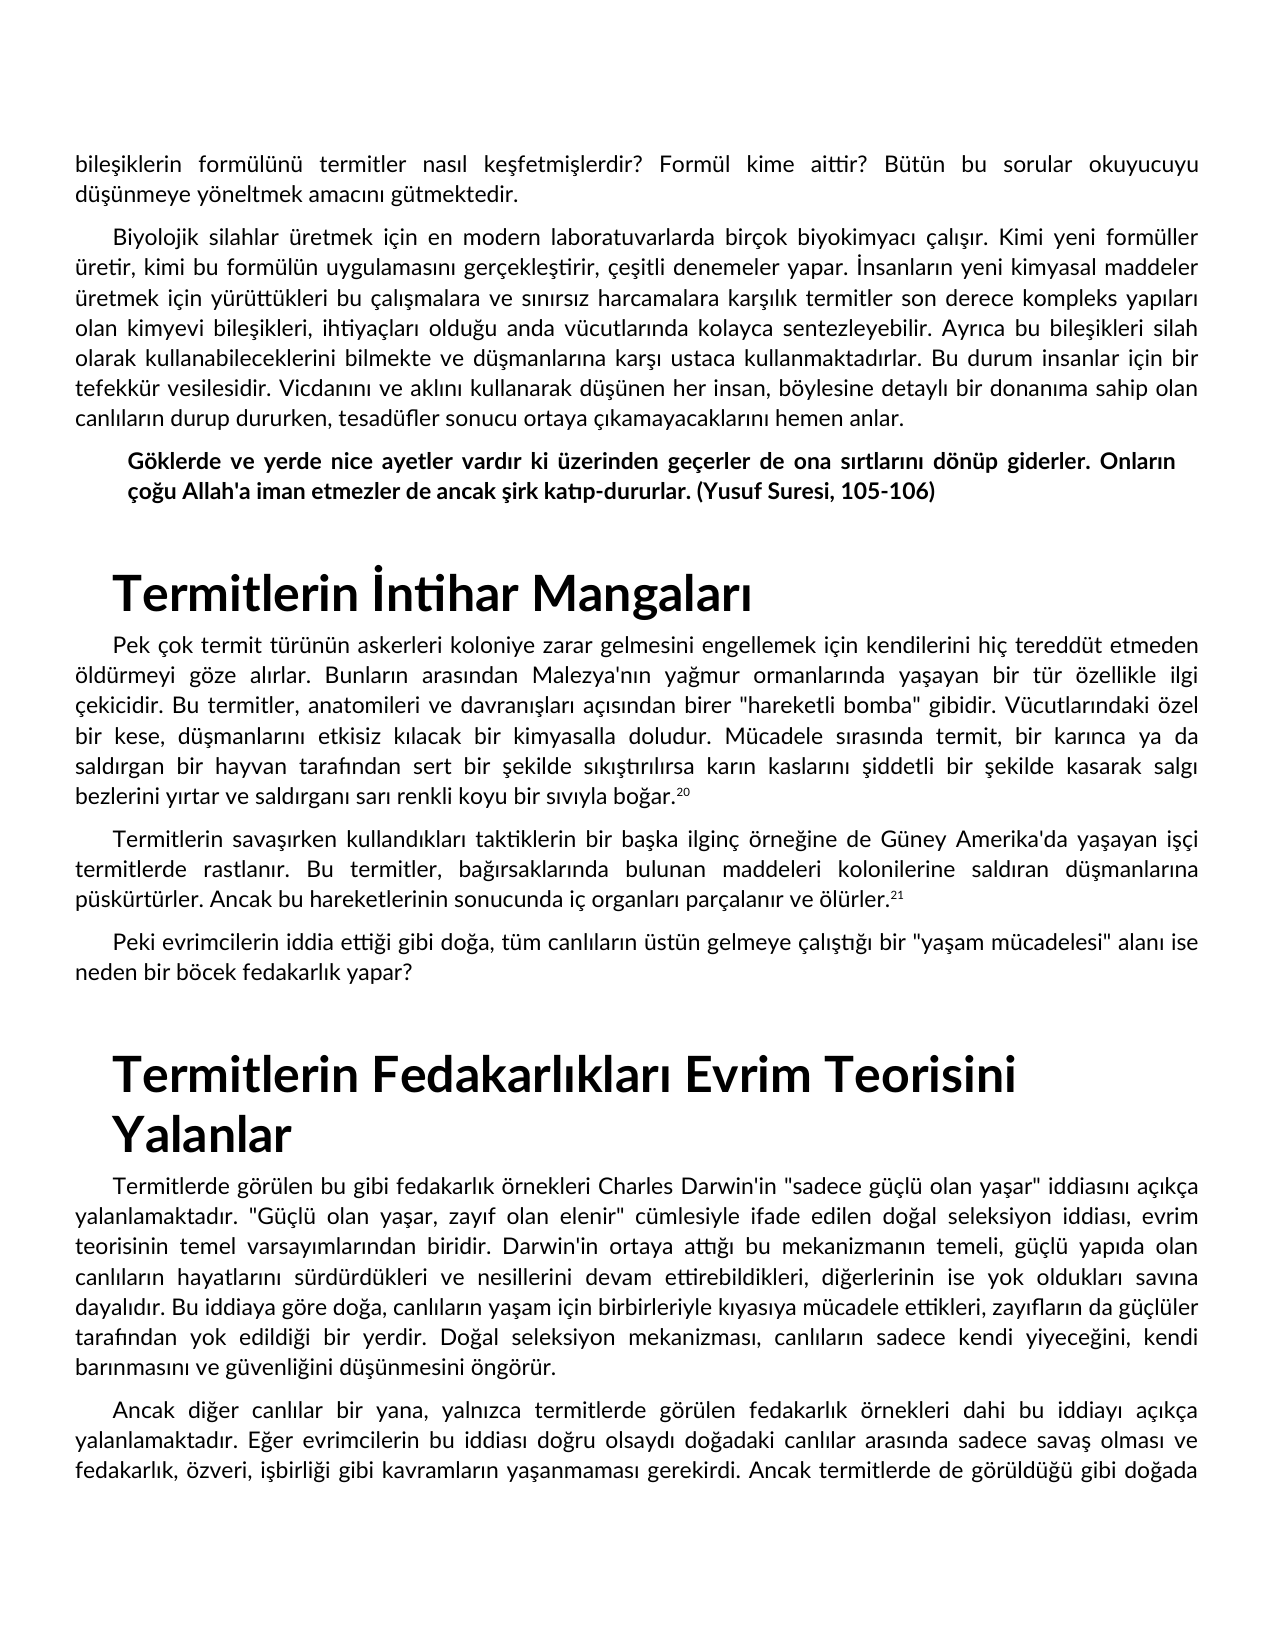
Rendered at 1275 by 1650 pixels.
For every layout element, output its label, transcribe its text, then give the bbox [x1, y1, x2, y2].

text bileşiklerin formülünü termitler nasıl keşfetmişlerdir? Formül kime aittir? Bütün bu sorular okuyucuyu düşünmeye yöneltmek amacını gütmektedir. [75, 150, 1200, 208]
text Peki evrimcilerin iddia ettiği gibi doğa, tüm canlıların üstün gelmeye çalıştığı bir "yaşam mücadelesi" alanı ise neden bir böcek fedakarlık yapar? [75, 928, 1200, 985]
text Biyolojik silahlar üretmek için en modern laboratuvarlarda birçok biyokimyacı çalışır. Kimi yeni formüller üretir, kimi bu formülün uygulamasını gerçekleştirir, çeşitli denemeler yapar. İnsanların yeni kimyasal maddeler üretmek için yürüttükleri bu çalışmalara ve sınırsız harcamalara karşılık termitler son derece kompleks yapıları olan kimyevi bileşikleri, ihtiyaçları olduğu anda vücutlarında kolayca sentezleyebilir. Ayrıca bu bileşikleri silah olarak kullanabileceklerini bilmekte ve düşmanlarına karşı ustaca kullanmaktadırlar. Bu durum insanlar için bir tefekkür vesilesidir. Vicdanını ve aklını kullanarak düşünen her insan, böylesine detaylı bir donanıma sahip olan canlıların durup dururken, tesadüfler sonucu ortaya çıkamayacaklarını hemen anlar. [75, 223, 1200, 432]
text Göklerde ve yerde nice ayetler vardır ki üzerinden geçerler de ona sırtlarını dönüp giderler. Onların çoğu Allah'a iman etmezler de ancak şirk katıp-dururlar. (Yusuf Suresi, 105-106) [127, 447, 1177, 504]
subtitle Termitlerin İntihar Mangaları [112, 562, 1200, 622]
text Ancak diğer canlılar bir yana, yalnızca termitlerde görülen fedakarlık örnekleri dahi bu iddiayı açıkça yalanlamaktadır. Eğer evrimcilerin bu iddiası doğru olsaydı doğadaki canlılar arasında sadece savaş olması ve fedakarlık, özveri, işbirliği gibi kavramların yaşanmaması gerekirdi. Ancak termitlerde de görüldüğü gibi doğada [75, 1396, 1200, 1483]
text Pek çok termit türünün askerleri koloniye zarar gelmesini engellemek için kendilerini hiç tereddüt etmeden öldürmeyi göze alırlar. Bunların arasından Malezya'nın yağmur ormanlarında yaşayan bir tür özellikle ilgi çekicidir. Bu termitler, anatomileri ve davranışları açısından birer "hareketli bomba" gibidir. Vücutlarındaki özel bir kese, düşmanlarını etkisiz kılacak bir kimyasalla doludur. Mücadele sırasında termit, bir karınca ya da saldırgan bir hayvan tarafından sert bir şekilde sıkıştırılırsa karın kaslarını şiddetli bir şekilde kasarak salgı bezlerini yırtar ve saldırganı sarı renkli koyu bir sıvıyla boğar.20 [75, 631, 1200, 809]
subtitle Termitlerin Fedakarlıkları Evrim Teorisini Yalanlar [112, 1043, 1200, 1163]
text Termitlerde görülen bu gibi fedakarlık örnekleri Charles Darwin'in "sadece güçlü olan yaşar" iddiasını açıkça yalanlamaktadır. "Güçlü olan yaşar, zayıf olan elenir" cümlesiyle ifade edilen doğal seleksiyon iddiası, evrim teorisinin temel varsayımlarından biridir. Darwin'in ortaya attığı bu mekanizmanın temeli, güçlü yapıda olan canlıların hayatlarını sürdürdükleri ve nesillerini devam ettirebildikleri, diğerlerinin ise yok oldukları savına dayalıdır. Bu iddiaya göre doğa, canlıların yaşam için birbirleriyle kıyasıya mücadele ettikleri, zayıfların da güçlüler tarafından yok edildiği bir yerdir. Doğal seleksiyon mekanizması, canlıların sadece kendi yiyeceğini, kendi barınmasını ve güvenliğini düşünmesini öngörür. [75, 1172, 1200, 1380]
text Termitlerin savaşırken kullandıkları taktiklerin bir başka ilginç örneğine de Güney Amerika'da yaşayan işçi termitlerde rastlanır. Bu termitler, bağırsaklarında bulunan maddeleri kolonilerine saldıran düşmanlarına püskürtürler. Ancak bu hareketlerinin sonucunda iç organları parçalanır ve ölürler.21 [75, 824, 1200, 912]
